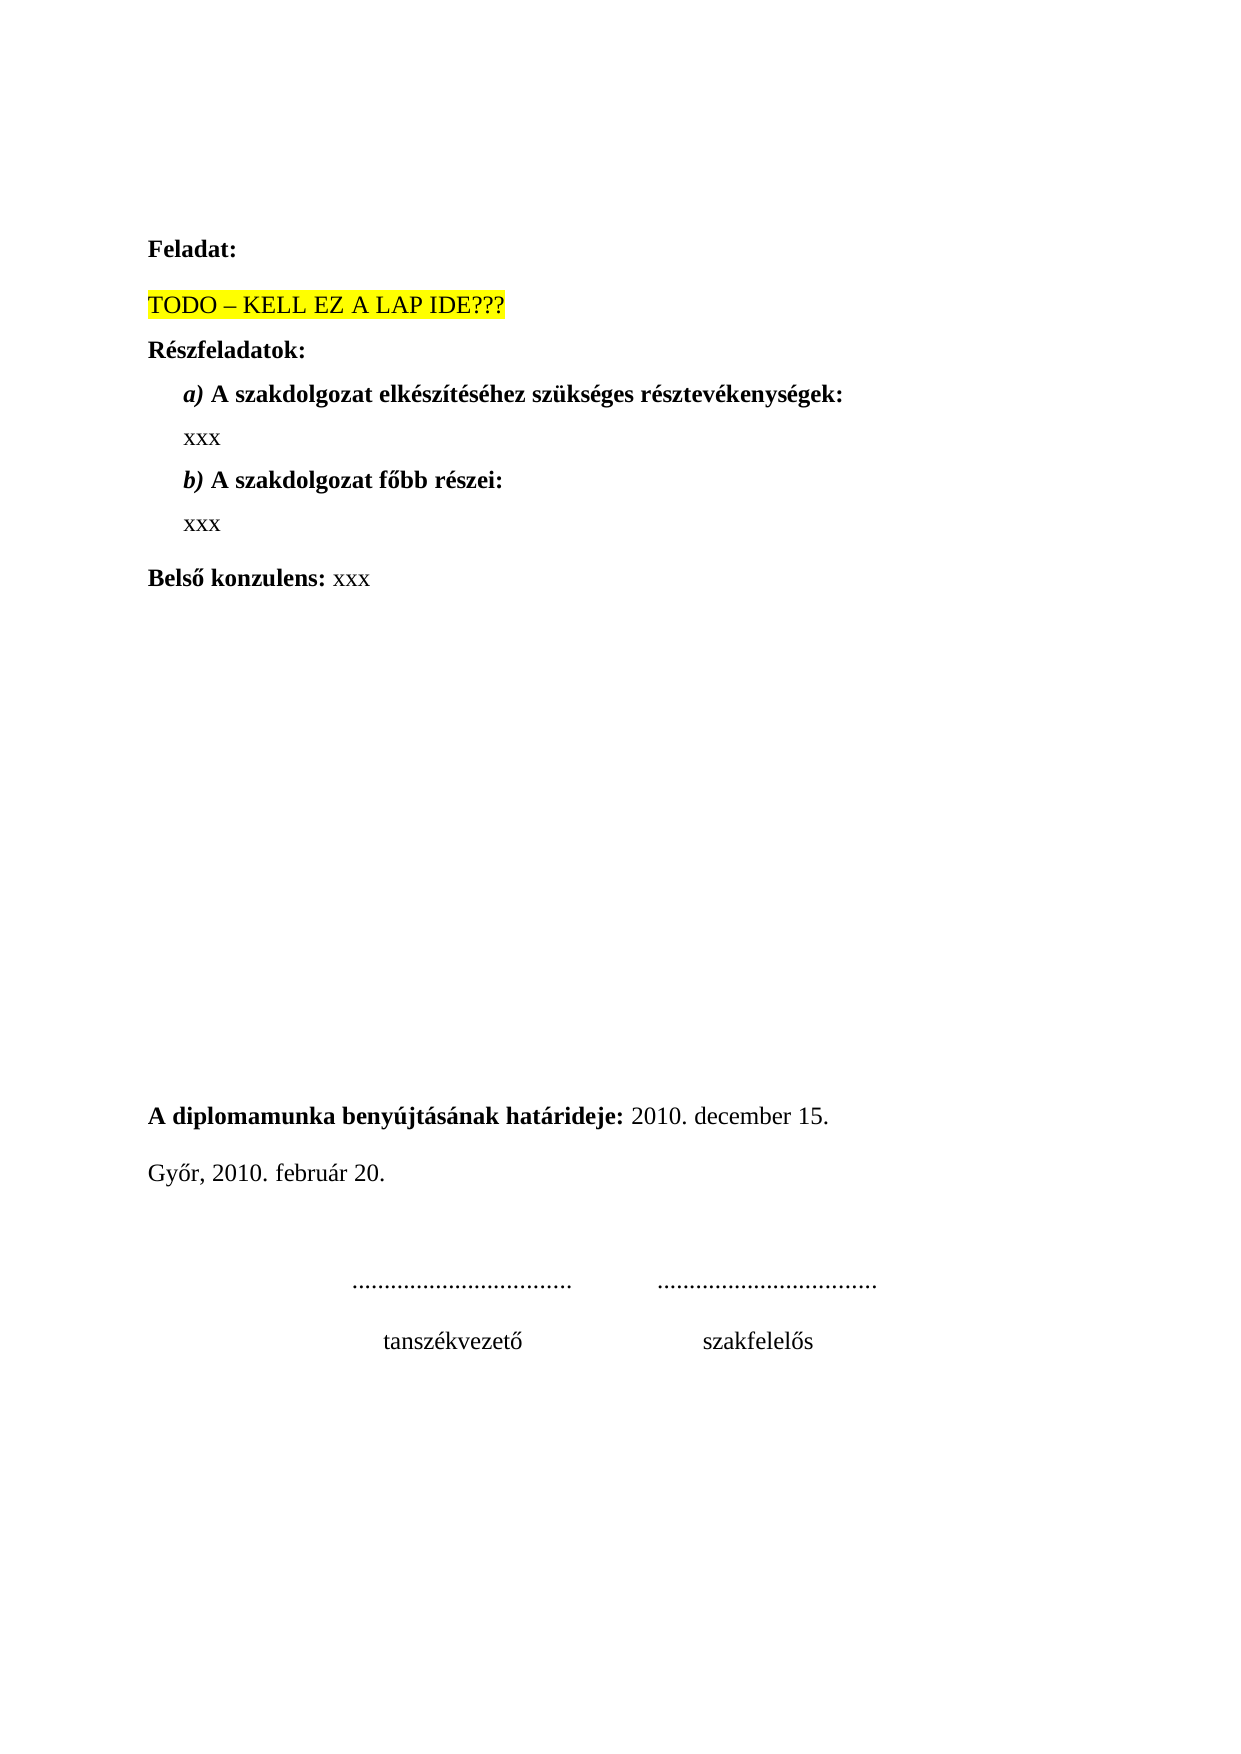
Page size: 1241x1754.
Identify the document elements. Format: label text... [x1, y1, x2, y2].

text Feladat: [148, 234, 1063, 263]
text a) A szakdolgozat elkészítéséhez szükséges résztevékenységek: [183, 379, 1063, 408]
text TODO – KELL EZ A LAP IDE??? [148, 290, 1063, 319]
text Részfeladatok: [148, 334, 1063, 363]
text A diplomamunka benyújtásának határideje: 2010. december 15. [148, 1101, 1063, 1130]
table_header szakfelelős [605, 1265, 911, 1355]
text xxx [183, 508, 1063, 537]
table_header tanszékvezető [300, 1265, 605, 1355]
text b) A szakdolgozat főbb részei: [183, 465, 1063, 494]
text Belső konzulens: xxx [148, 563, 1063, 592]
text Győr, 2010. február 20. [148, 1158, 1063, 1187]
text xxx [183, 422, 1063, 451]
